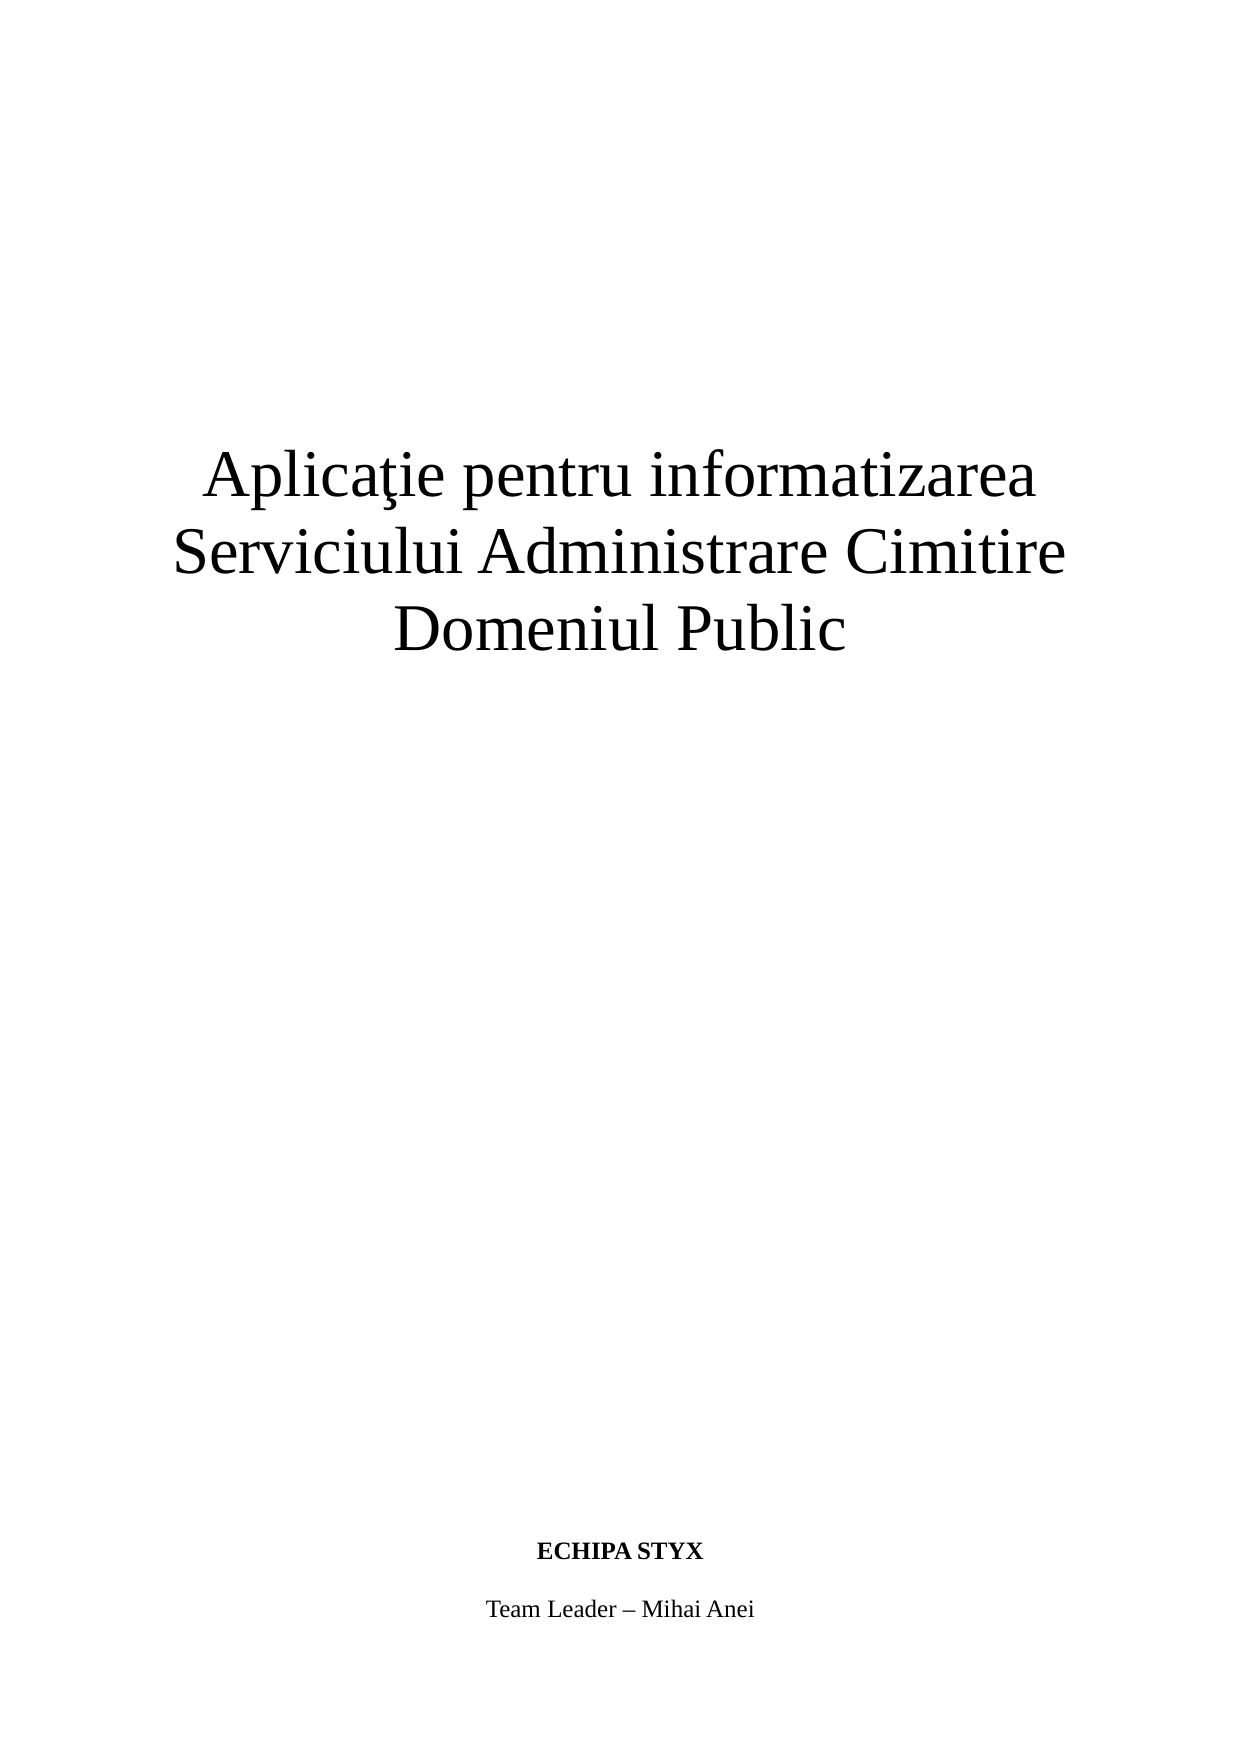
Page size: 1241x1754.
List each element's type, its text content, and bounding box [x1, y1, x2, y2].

text Team Leader – Mihai Anei [118, 1594, 1122, 1623]
text Serviciului Administrare Cimitire Domeniul Public [118, 511, 1122, 664]
text Aplicaţie pentru informatizarea [118, 434, 1122, 511]
text ECHIPA STYX [118, 1536, 1122, 1565]
